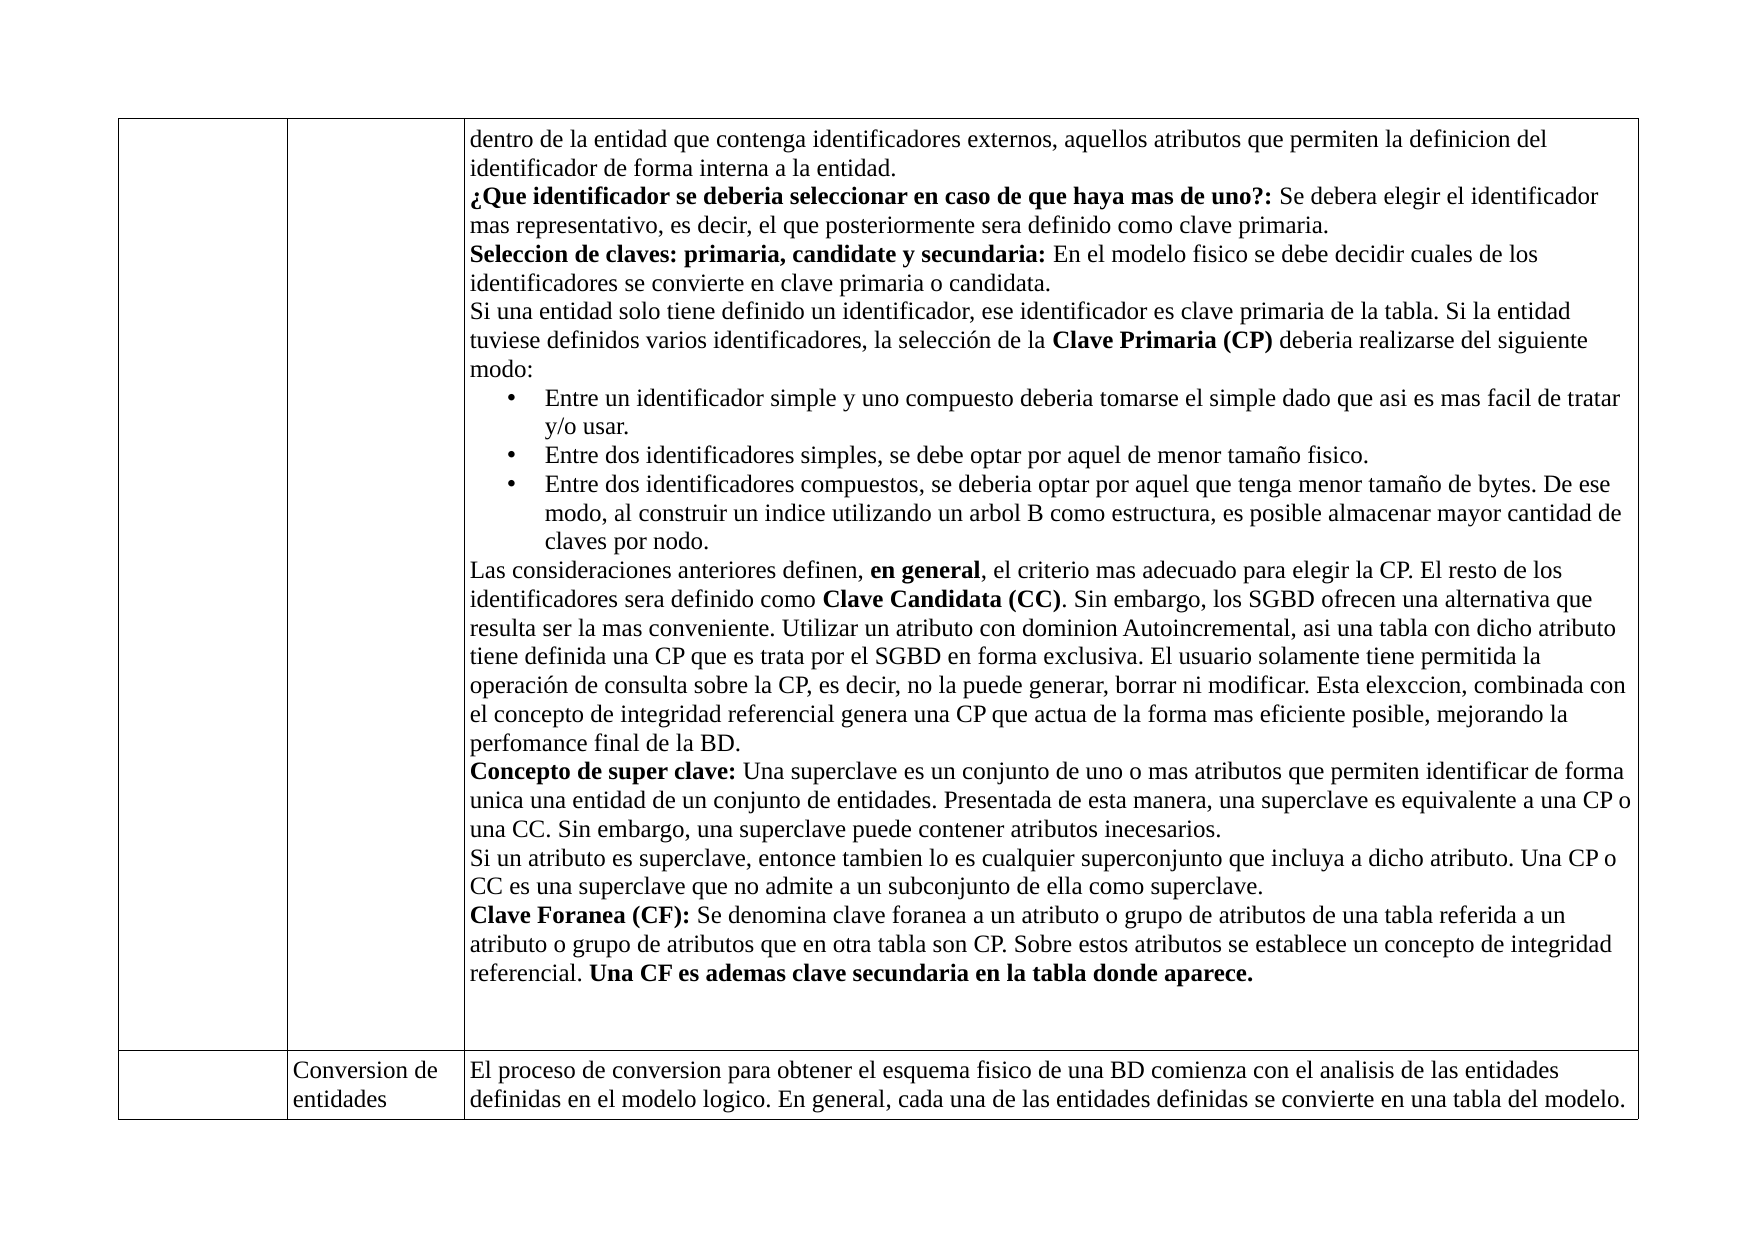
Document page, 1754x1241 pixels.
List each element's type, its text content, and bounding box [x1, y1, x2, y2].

table_cell Conversion de entidades [288, 1051, 464, 1119]
table_cell El proceso de conversion para obtener el esquema fisico de una BD comienza con el analisis de las entidades definidas en el modelo logico. En general, cada una de las entidades definidas se convierte en una tabla del modelo. [465, 1051, 1638, 1119]
table_cell [288, 119, 464, 1050]
table_cell [119, 1051, 287, 1119]
table_cell dentro de la entidad que contenga identificadores externos, aquellos atributos que permiten la definicion del identificador de forma interna a la entidad. ¿Que identificador se deberia seleccionar en caso de que haya mas de uno?: Se debera elegir el identificador mas representativo, es decir, el que posteriormente sera definido como clave primaria. Seleccion de claves: primaria, candidate y secundaria: En el modelo fisico se debe decidir cuales de los identificadores se convierte en clave primaria o candidata. Si una entidad solo tiene definido un identificador, ese identificador es clave primaria de la tabla. Si la entidad tuviese definidos varios identificadores, la selección de la Clave Primaria (CP) deberia realizarse del siguiente modo: Entre un identificador simple y uno compuesto deberia tomarse el simple dado que asi es mas facil de tratar y/o usar. Entre dos identificadores simples, se debe optar por aquel de menor tamaño fisico. Entre dos identificadores compuestos, se deberia optar por aquel que tenga menor tamaño de bytes. De ese modo, al construir un indice utilizando un arbol B como estructura, es posible almacenar mayor cantidad de claves por nodo. Las consideraciones anteriores definen, en general, el criterio mas adecuado para elegir la CP. El resto de los identificadores sera definido como Clave Candidata (CC). Sin embargo, los SGBD ofrecen una alternativa que resulta ser la mas conveniente. Utilizar un atributo con dominion Autoincremental, asi una tabla con dicho atributo tiene definida una CP que es trata por el SGBD en forma exclusiva. El usuario solamente tiene permitida la operación de consulta sobre la CP, es decir, no la puede generar, borrar ni modificar. Esta elexccion, combinada con el concepto de integridad referencial genera una CP que actua de la forma mas eficiente posible, mejorando la perfomance final de la BD. Concepto de super clave: Una superclave es un conjunto de uno o mas atributos que permiten identificar de forma unica una entidad de un conjunto de entidades. Presentada de esta manera, una superclave es equivalente a una CP o una CC. Sin embargo, una superclave puede contener atributos inecesarios. Si un atributo es superclave, entonce tambien lo es cualquier superconjunto que incluya a dicho atributo. Una CP o CC es una superclave que no admite a un subconjunto de ella como superclave. Clave Foranea (CF): Se denomina clave foranea a un atributo o grupo de atributos de una tabla referida a un atributo o grupo de atributos que en otra tabla son CP. Sobre estos atributos se establece un concepto de integridad referencial. Una CF es ademas clave secundaria en la tabla donde aparece. [465, 119, 1638, 1050]
table_cell [119, 119, 287, 1050]
